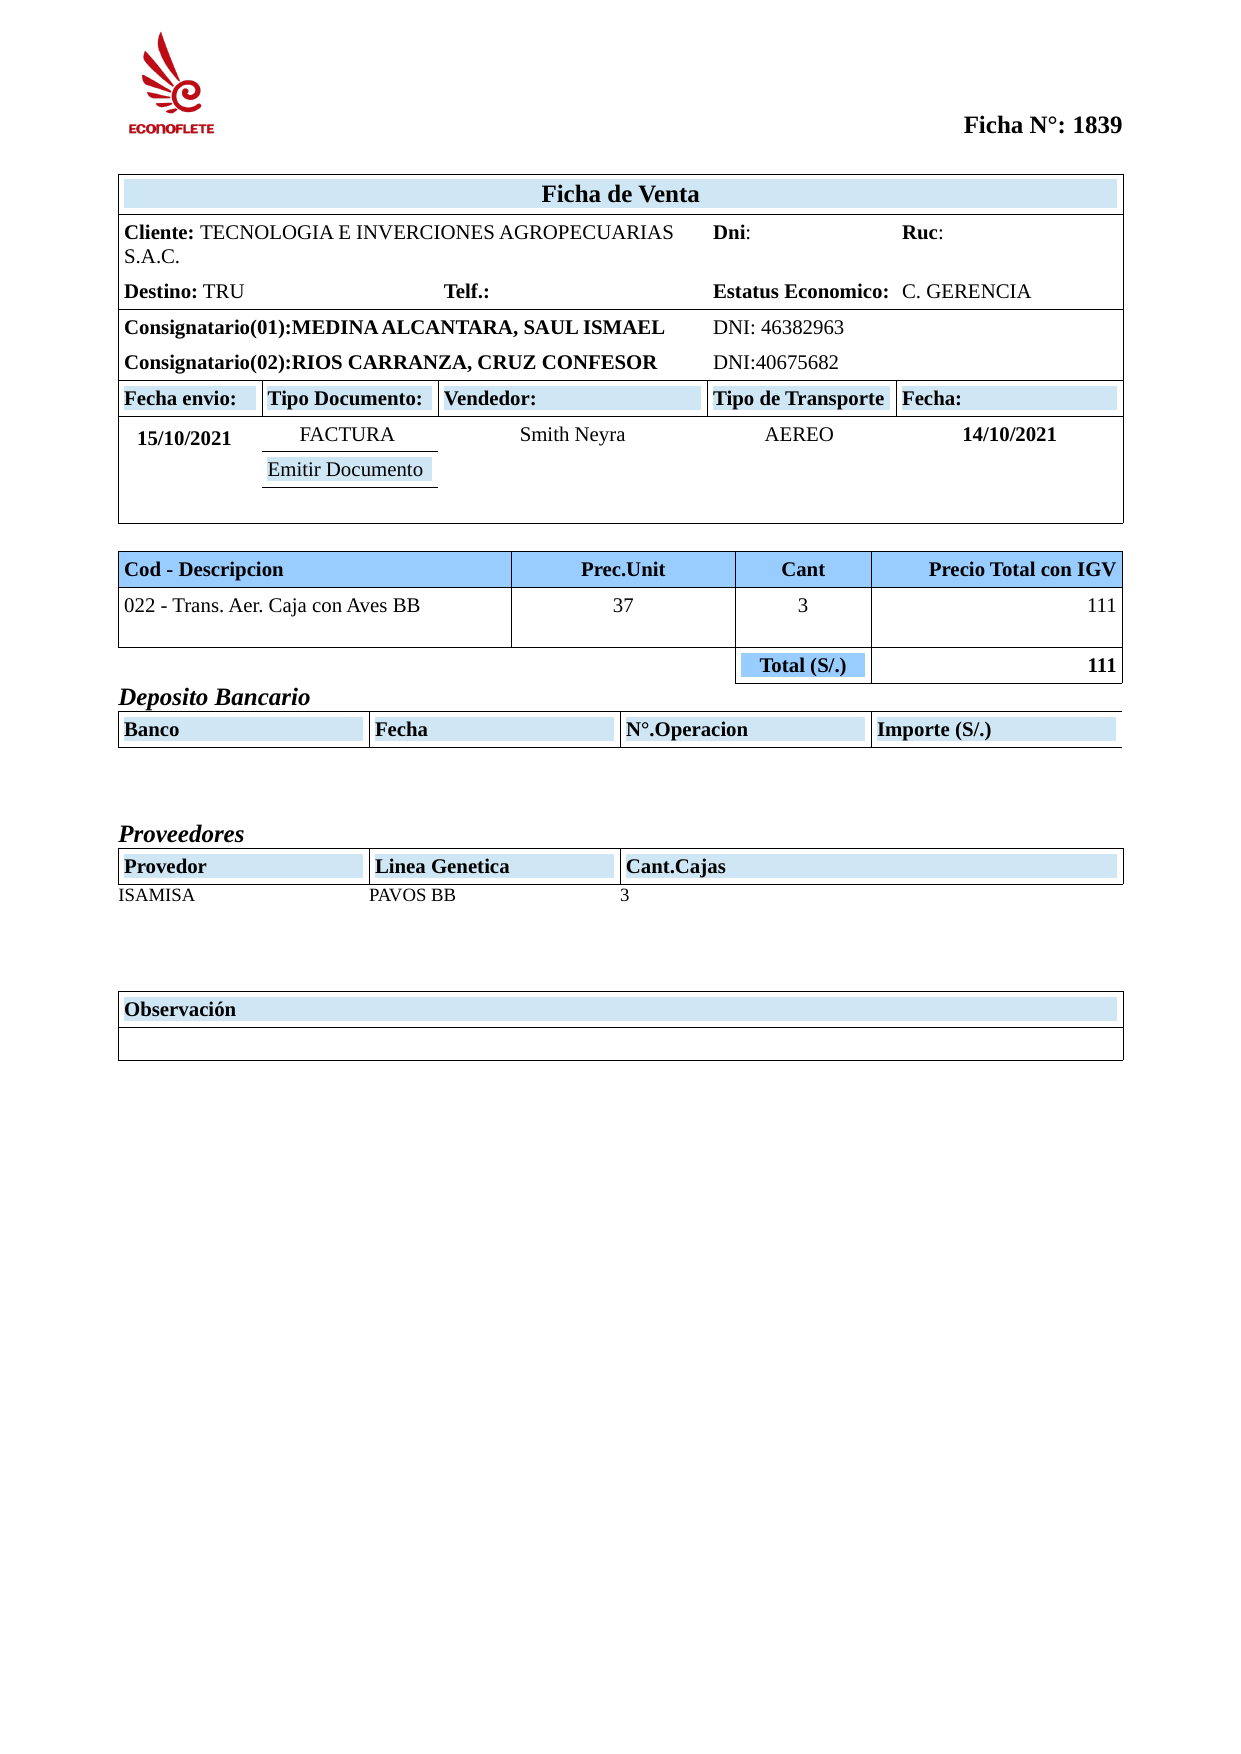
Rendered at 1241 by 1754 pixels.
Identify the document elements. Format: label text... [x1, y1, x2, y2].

table_header Precio Total con IGV [872, 552, 1122, 587]
table_cell [620, 905, 1123, 927]
picture [118, 31, 225, 134]
table_cell [369, 927, 620, 948]
table_cell Telf.: [438, 274, 707, 309]
table_cell [620, 771, 871, 795]
table_header Cant.Cajas [621, 849, 1123, 883]
table_cell Tipo Documento: [263, 381, 438, 416]
table_cell [369, 748, 620, 771]
table_cell [871, 795, 1122, 819]
text Proveedores [118, 819, 1122, 848]
table_cell 14/10/2021 [896, 417, 1123, 523]
table_cell Tipo de Transporte [708, 381, 896, 416]
table_header Fecha [370, 712, 620, 747]
table_cell Ruc: [896, 215, 1123, 273]
table_cell [118, 905, 369, 927]
table_cell Total (S/.) [736, 648, 871, 682]
table_header Cant [736, 552, 871, 587]
table_cell [118, 771, 369, 795]
table_header Importe (S/.) [872, 712, 1122, 747]
table_cell [118, 648, 511, 682]
table_cell 111 [872, 588, 1122, 647]
table_cell Consignatario(01):MEDINA ALCANTARA, SAUL ISMAEL [119, 310, 707, 344]
table_cell Smith Neyra [438, 417, 707, 523]
table_cell [369, 771, 620, 795]
table_cell [369, 970, 620, 991]
table_cell Consignatario(02):RIOS CARRANZA, CRUZ CONFESOR [119, 345, 707, 380]
table_cell Emitir Documento [262, 452, 438, 487]
table_cell [118, 748, 369, 771]
table_cell [118, 948, 369, 970]
table_cell [871, 748, 1122, 771]
table_cell [620, 795, 871, 819]
table_header Linea Genetica [370, 849, 620, 883]
table_cell 15/10/2021 [119, 417, 262, 523]
table_cell 3 [620, 885, 1123, 905]
table_cell Cliente: TECNOLOGIA E INVERCIONES AGROPECUARIAS S.A.C. [119, 215, 707, 273]
table_cell DNI:40675682 [707, 345, 1123, 380]
table_cell 111 [872, 648, 1122, 682]
table_cell ISAMISA [118, 885, 369, 905]
table_cell [118, 927, 369, 948]
table_header Provedor [119, 849, 369, 883]
table_cell AEREO [707, 417, 896, 523]
table_cell [369, 905, 620, 927]
table_header Cod - Descripcion [119, 552, 511, 587]
table_cell DNI: 46382963 [707, 310, 1123, 344]
table_cell Estatus Economico: [707, 274, 896, 309]
text Deposito Bancario [118, 682, 1122, 711]
table_cell [620, 927, 1123, 948]
table_cell [118, 795, 369, 819]
table_header Prec.Unit [512, 552, 735, 587]
table_cell Vendedor: [439, 381, 707, 416]
table_cell PAVOS BB [369, 885, 620, 905]
table_cell 022 - Trans. Aer. Caja con Aves BB [119, 588, 511, 647]
table_cell C. GERENCIA [896, 274, 1123, 309]
table_header Ficha de Venta [119, 175, 1123, 214]
table_header Banco [119, 712, 369, 747]
table_cell [262, 488, 438, 523]
table_cell 3 [736, 588, 871, 647]
table_cell [369, 795, 620, 819]
table_cell [620, 748, 871, 771]
table_cell [620, 970, 1123, 991]
table_cell [511, 648, 735, 682]
table_cell Dni: [707, 215, 896, 273]
table_cell [369, 948, 620, 970]
table_cell FACTURA [262, 417, 438, 451]
table_cell [118, 970, 369, 991]
table_cell 37 [512, 588, 735, 647]
table_cell Destino: TRU [119, 274, 438, 309]
table_cell [620, 948, 1123, 970]
table_header Observación [119, 992, 1123, 1027]
table_cell Fecha envio: [119, 381, 262, 416]
table_cell Fecha: [897, 381, 1123, 416]
table_cell [871, 771, 1122, 795]
table_header N°.Operacion [621, 712, 871, 747]
table_cell [119, 1028, 1123, 1060]
